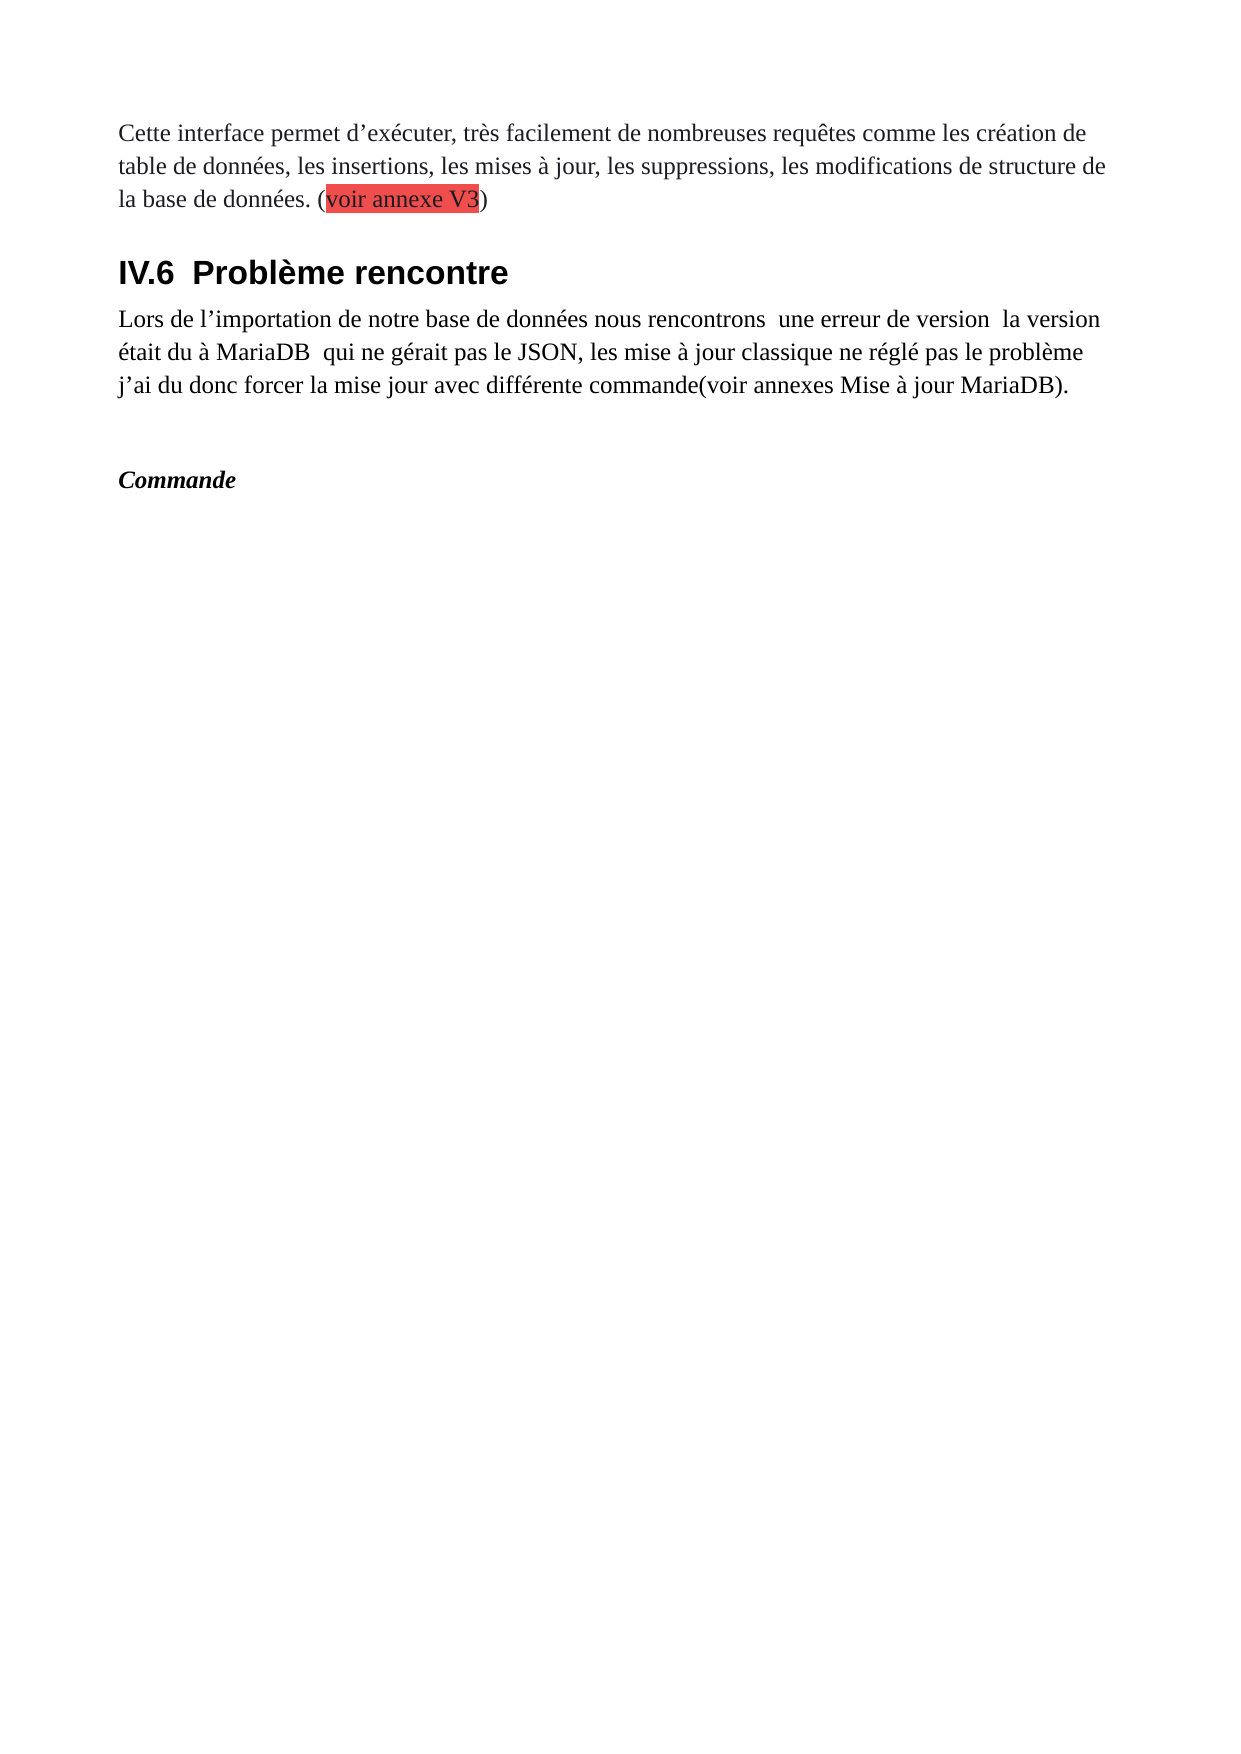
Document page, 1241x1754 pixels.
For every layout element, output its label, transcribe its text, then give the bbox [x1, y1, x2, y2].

text Lors de l’importation de notre base de données nous rencontrons une erreur de version la version était du à MariaDB qui ne gérait pas le JSON, les mise à jour classique ne réglé pas le problème j’ai du donc forcer la mise jour avec différente commande(voir annexes Mise à jour MariaDB). [118, 304, 1122, 398]
text Cette interface permet d’exécuter, très facilement de nombreuses requêtes comme les création de table de données, les insertions, les mises à jour, les suppressions, les modifications de structure de la base de données. (voir annexe V3) [118, 118, 1122, 213]
subtitle Problème rencontre [118, 253, 1122, 291]
text Commande [118, 465, 1122, 494]
